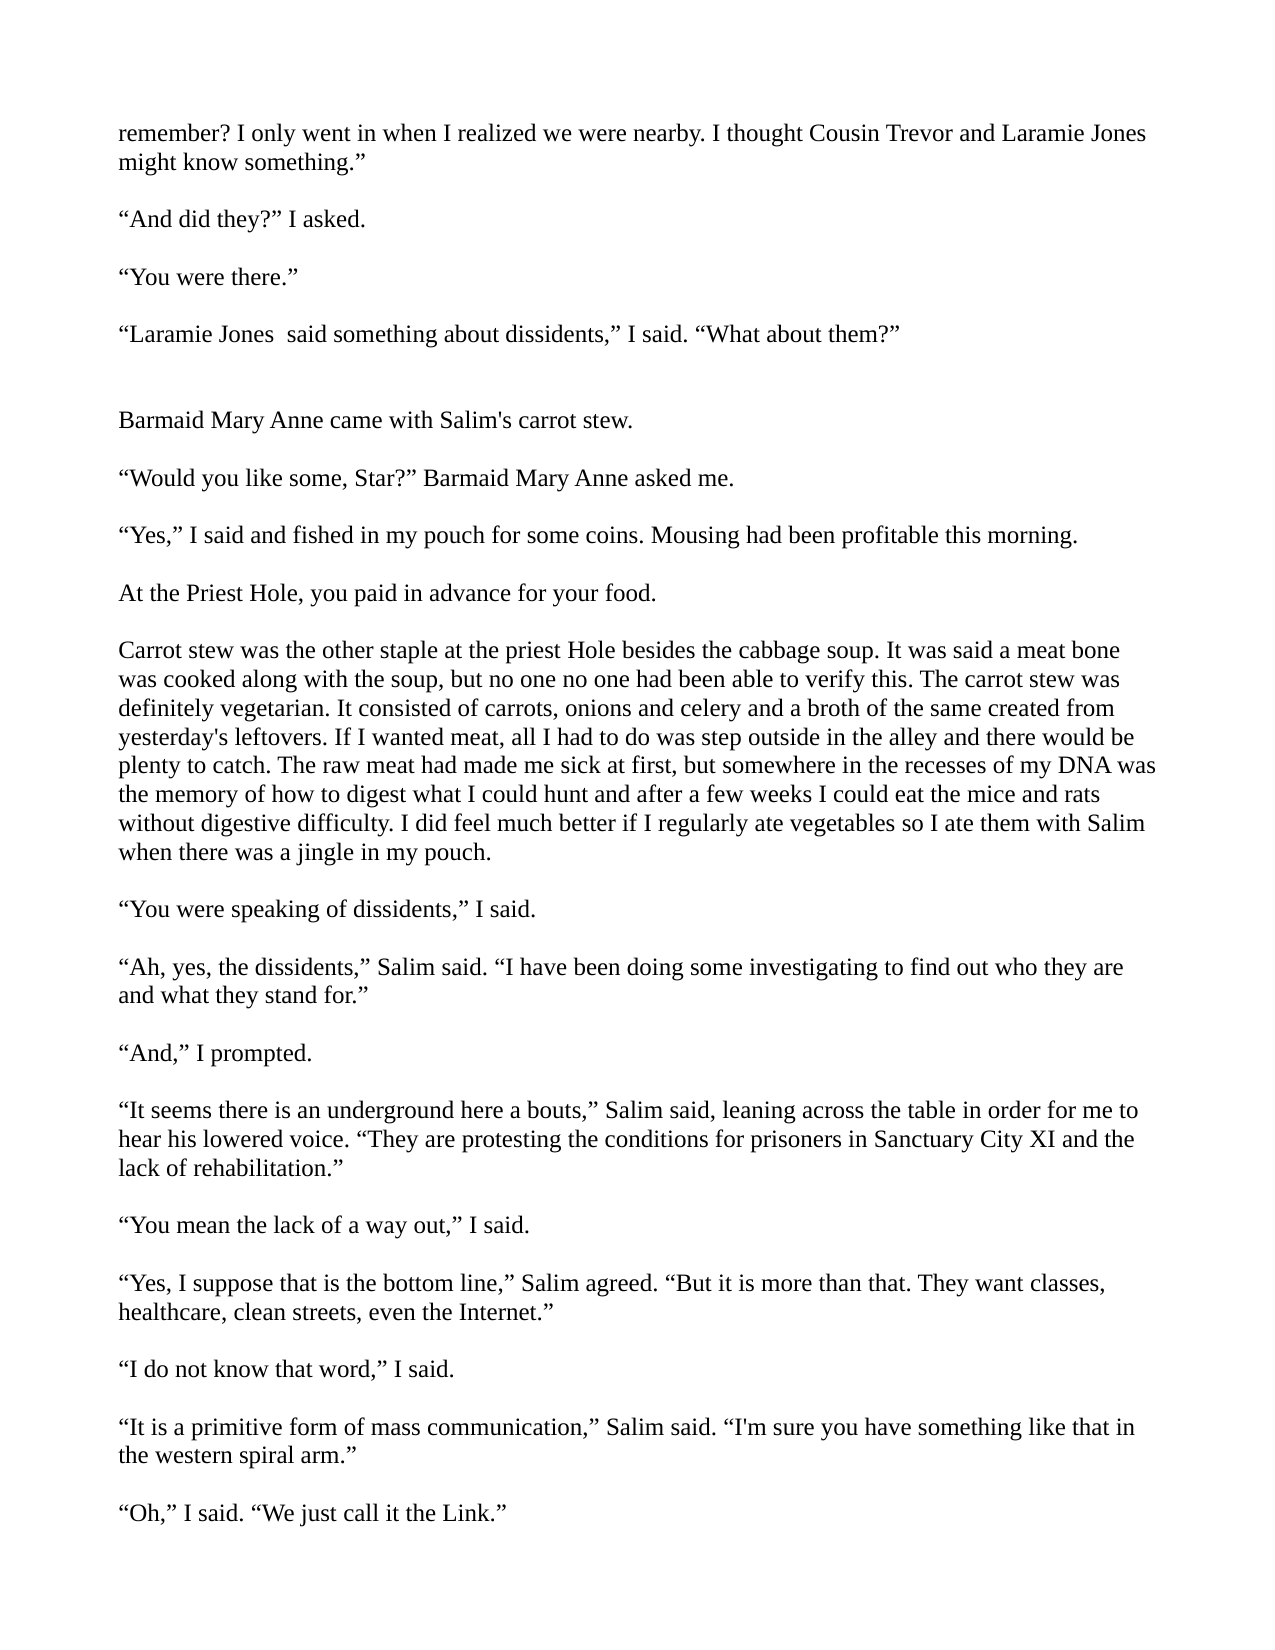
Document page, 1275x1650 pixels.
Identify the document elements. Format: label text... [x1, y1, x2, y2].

text “Yes, I suppose that is the bottom line,” Salim agreed. “But it is more than that. They want classes, healthcare, clean streets, even the Internet.” [118, 1268, 1157, 1326]
text “Yes,” I said and fished in my pouch for some coins. Mousing had been profitable this morning. [118, 521, 1157, 549]
text “Would you like some, Star?” Barmaid Mary Anne asked me. [118, 463, 1157, 492]
text “And,” I prompted. [118, 1038, 1157, 1067]
text “You were speaking of dissidents,” I said. [118, 894, 1157, 923]
text “Oh,” I said. “We just call it the Link.” [118, 1498, 1157, 1527]
text “You were there.” [118, 262, 1157, 291]
text “Ah, yes, the dissidents,” Salim said. “I have been doing some investigating to find out who they are and what they stand for.” [118, 952, 1157, 1009]
text “You mean the lack of a way out,” I said. [118, 1211, 1157, 1239]
text “I do not know that word,” I said. [118, 1354, 1157, 1383]
text At the Priest Hole, you paid in advance for your food. [118, 578, 1157, 607]
text “It seems there is an underground here a bouts,” Salim said, leaning across the table in order for me to hear his lowered voice. “They are protesting the conditions for prisoners in Sanctuary City XI and the lack of rehabilitation.” [118, 1096, 1157, 1182]
text “It is a primitive form of mass communication,” Salim said. “I'm sure you have something like that in the western spiral arm.” [118, 1412, 1157, 1469]
text remember? I only went in when I realized we were nearby. I thought Cousin Trevor and Laramie Jones might know something.” [118, 118, 1157, 176]
text Barmaid Mary Anne came with Salim's carrot stew. [118, 406, 1157, 434]
text Carrot stew was the other staple at the priest Hole besides the cabbage soup. It was said a meat bone was cooked along with the soup, but no one no one had been able to verify this. The carrot stew was definitely vegetarian. It consisted of carrots, onions and celery and a broth of the same created from yesterday's leftovers. If I wanted meat, all I had to do was step outside in the alley and there would be plenty to catch. The raw meat had made me sick at first, but somewhere in the recesses of my DNA was the memory of how to digest what I could hunt and after a few weeks I could eat the mice and rats without digestive difficulty. I did feel much better if I regularly ate vegetables so I ate them with Salim when there was a jingle in my pouch. [118, 636, 1157, 866]
text “Laramie Jones said something about dissidents,” I said. “What about them?” [118, 319, 1157, 348]
text “And did they?” I asked. [118, 204, 1157, 233]
